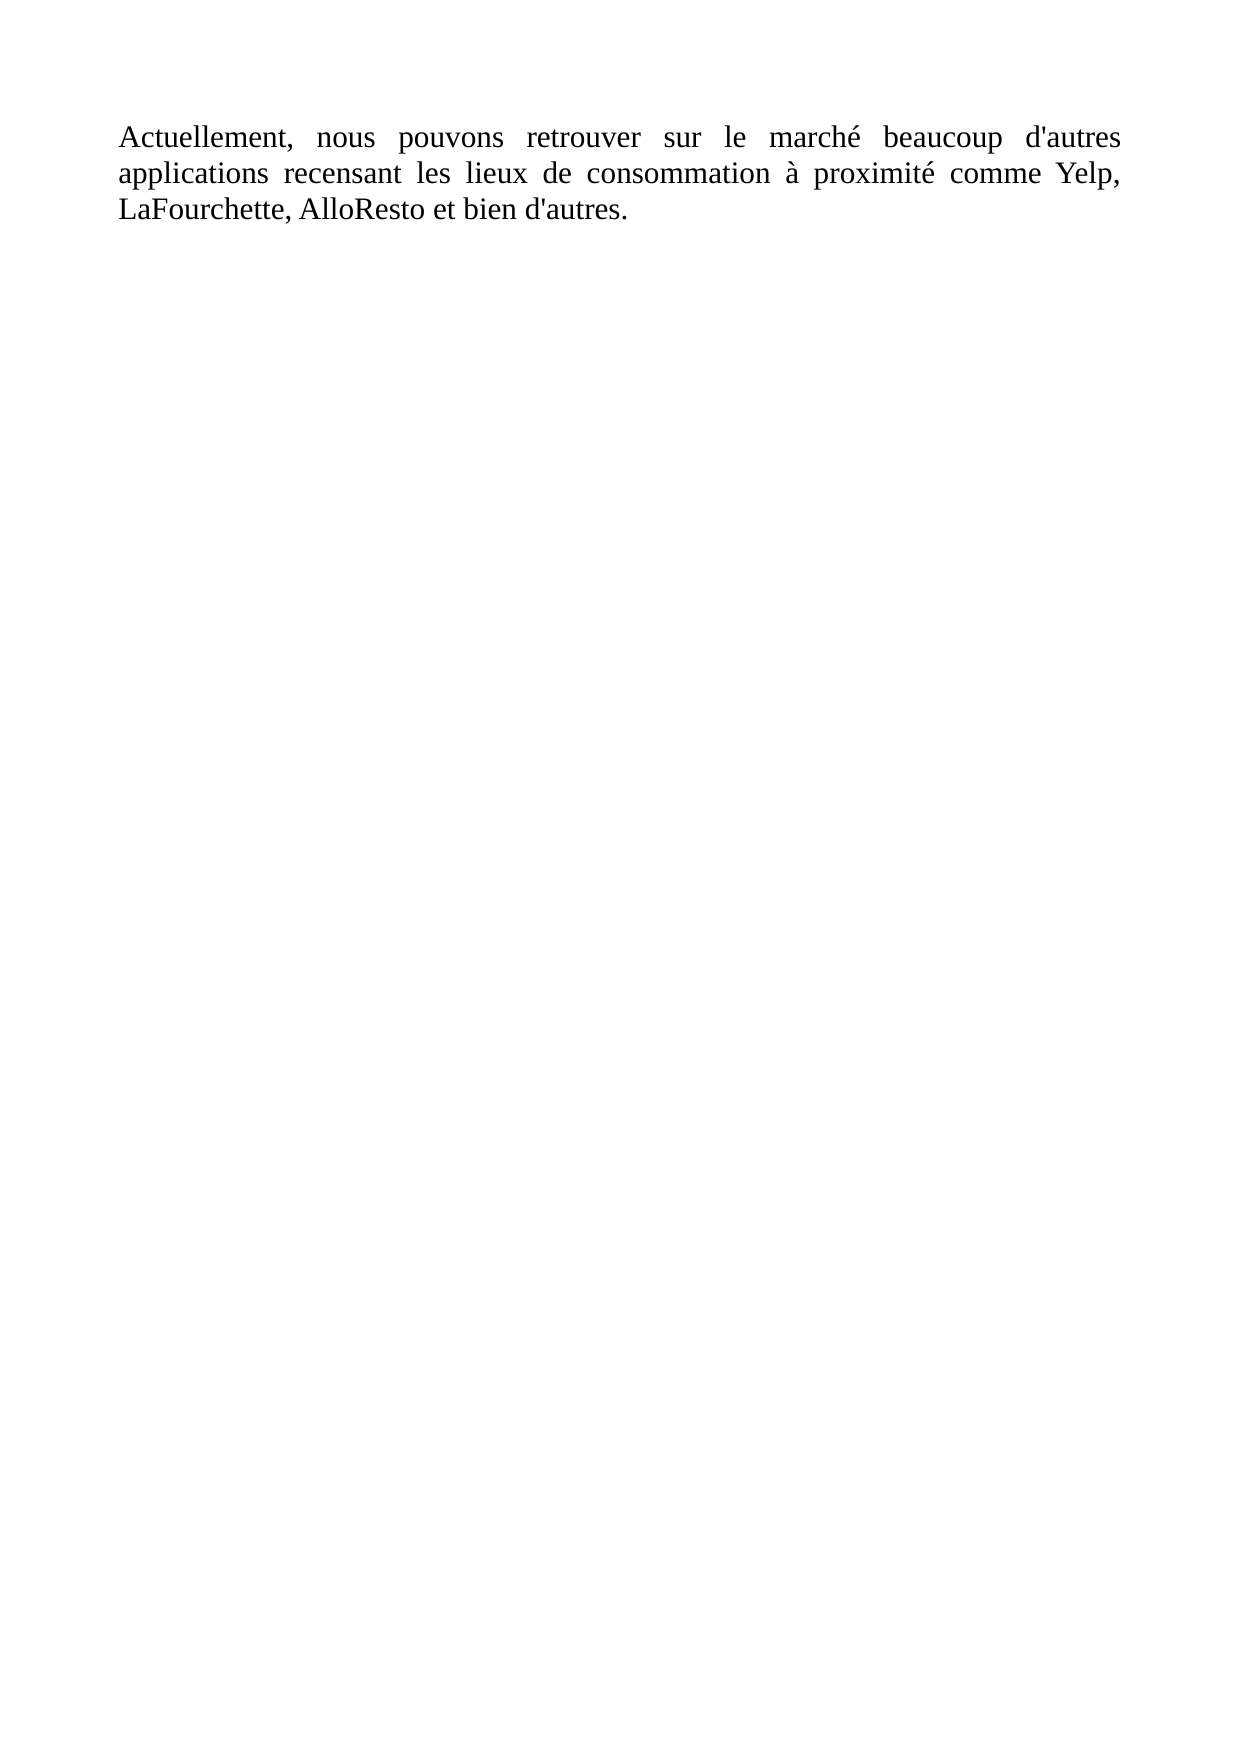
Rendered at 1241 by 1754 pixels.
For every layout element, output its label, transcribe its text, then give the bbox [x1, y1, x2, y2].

text Actuellement, nous pouvons retrouver sur le marché beaucoup d'autres applications recensant les lieux de consommation à proximité comme Yelp, LaFourchette, AlloResto et bien d'autres. [118, 118, 1122, 226]
